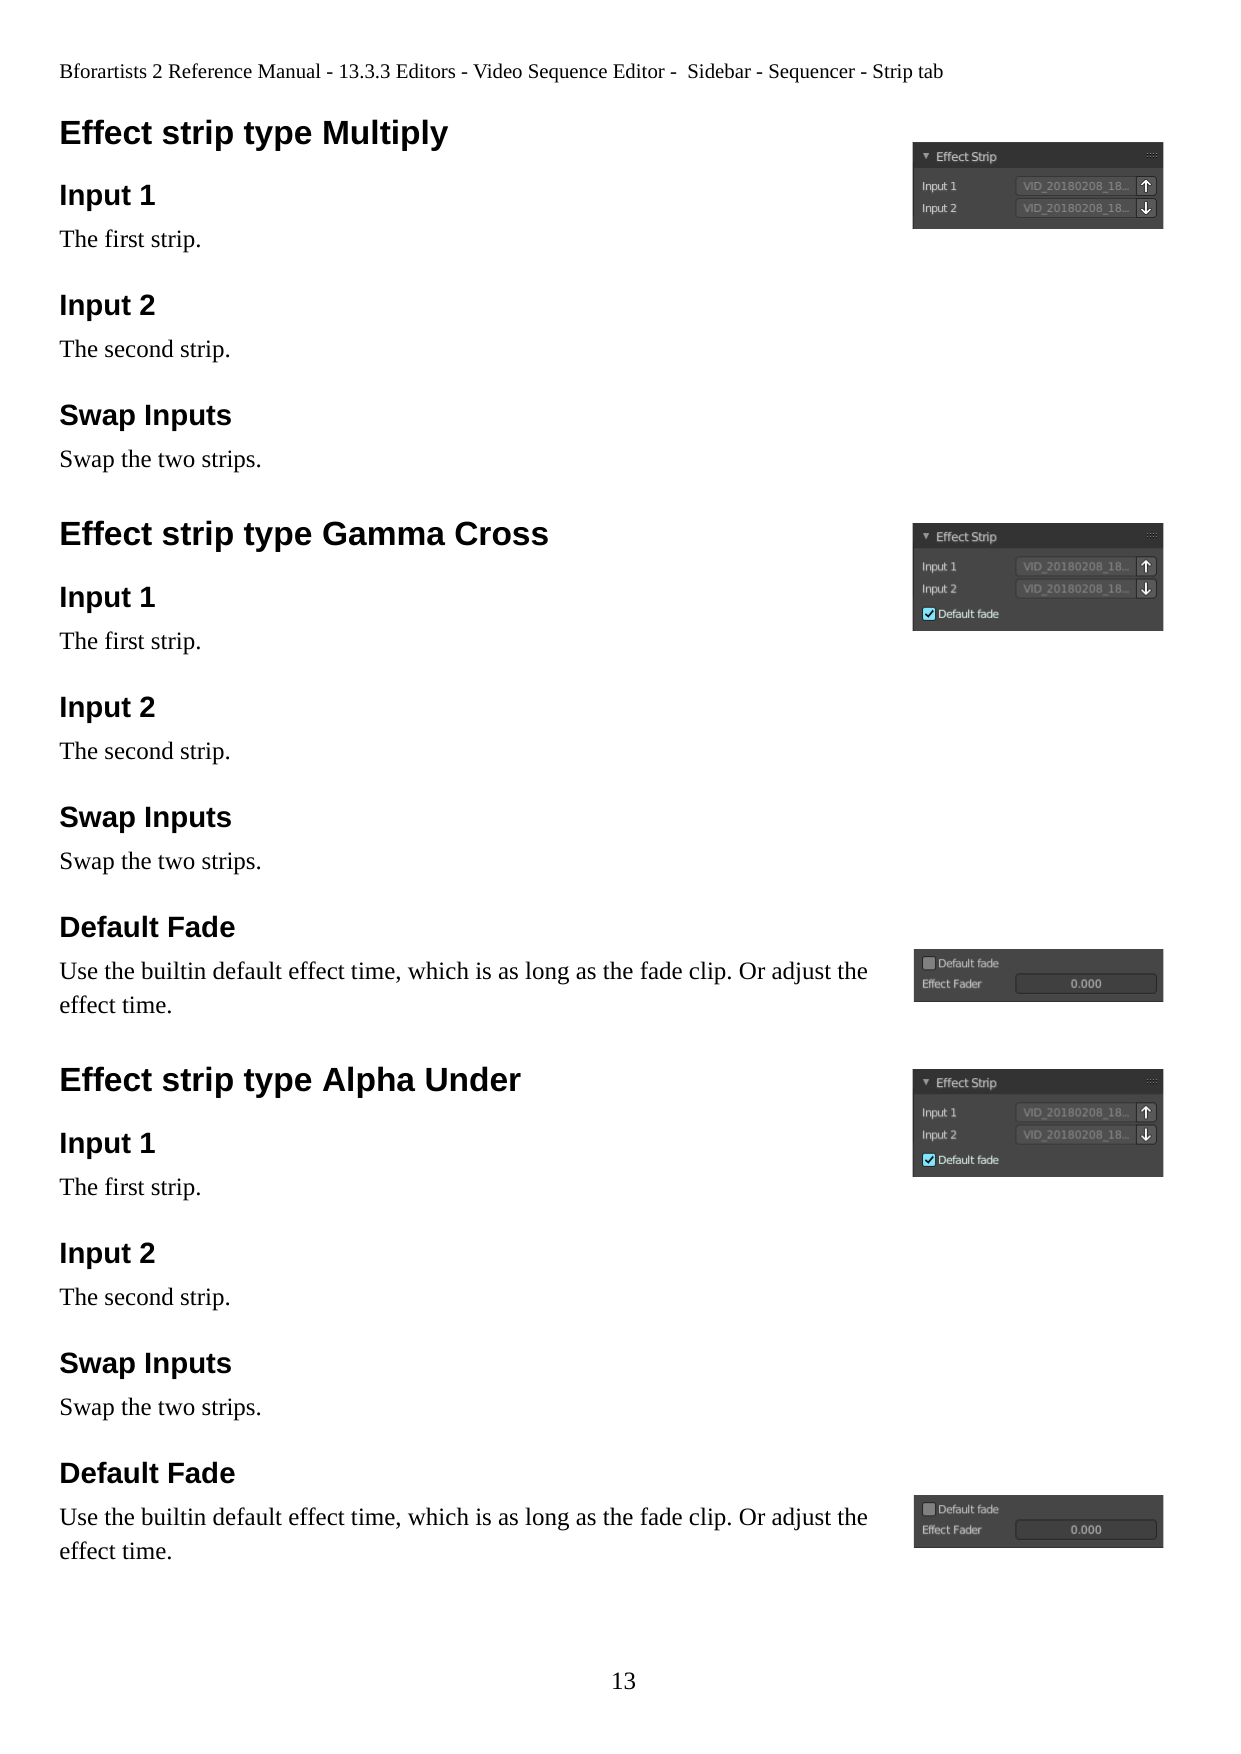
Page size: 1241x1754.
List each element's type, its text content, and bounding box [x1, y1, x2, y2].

subtitle [1164, 178, 1181, 212]
text Use the builtin default effect time, which is as long as the fade clip. Or adjust the effect time. [59, 956, 1181, 1019]
text The second strip. [59, 334, 1181, 363]
text Swap the two strips. [59, 1392, 1181, 1421]
text The first strip. [59, 626, 1181, 655]
picture [912, 523, 1164, 631]
subtitle Swap Inputs [59, 800, 1181, 833]
picture [912, 1069, 1164, 1177]
picture [913, 1495, 1164, 1548]
text Swap the two strips. [59, 846, 1181, 875]
subtitle Default Fade [59, 1456, 1181, 1489]
subtitle Effect strip type Gamma Cross [59, 514, 1181, 553]
subtitle Input 2 [59, 288, 1181, 322]
subtitle Input 1 [59, 580, 912, 614]
text The second strip. [59, 1282, 1181, 1311]
subtitle Input 2 [59, 690, 1181, 724]
subtitle Swap Inputs [59, 398, 1181, 432]
picture [912, 142, 1164, 229]
text The first strip. [59, 224, 1181, 253]
subtitle Swap Inputs [59, 1346, 1181, 1379]
text The second strip. [59, 736, 1181, 765]
subtitle Default Fade [59, 910, 1181, 943]
text Swap the two strips. [59, 444, 1181, 473]
subtitle [1164, 1126, 1181, 1160]
subtitle Effect strip type Alpha Under [59, 1060, 1181, 1099]
subtitle Effect strip type Multiply [59, 113, 1181, 151]
subtitle Input 1 [59, 1126, 912, 1160]
subtitle [1164, 580, 1181, 614]
subtitle Input 1 [59, 178, 912, 212]
text The first strip. [59, 1172, 1181, 1201]
picture [913, 949, 1164, 1002]
text Use the builtin default effect time, which is as long as the fade clip. Or adjust the effect time. [59, 1502, 1181, 1565]
subtitle Input 2 [59, 1236, 1181, 1270]
